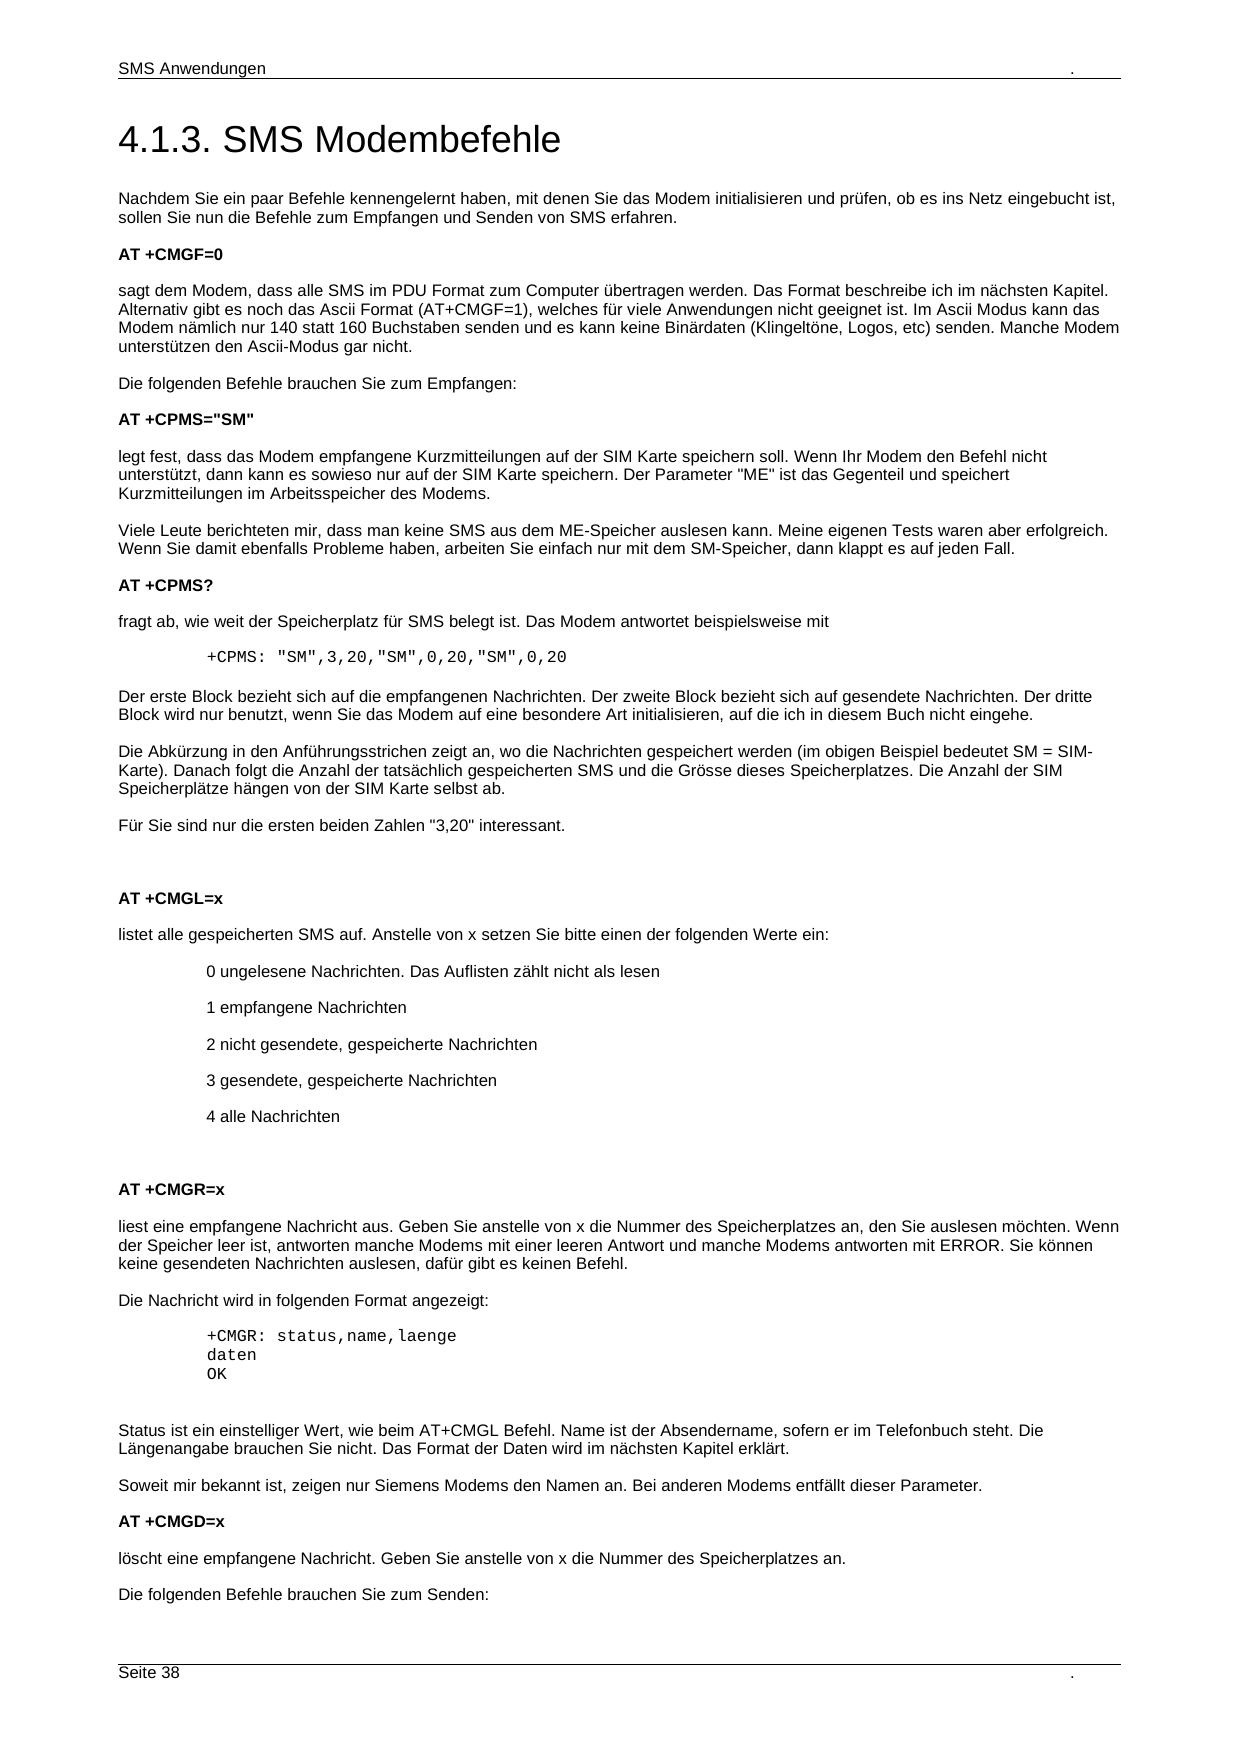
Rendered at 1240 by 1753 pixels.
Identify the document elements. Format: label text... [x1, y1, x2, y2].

text +CMGR: status,name,laenge daten OK [207, 1327, 1121, 1384]
subtitle SMS Modembefehle [118, 118, 1121, 160]
text 0 ungelesene Nachrichten. Das Auflisten zählt nicht als lesen [206, 962, 1121, 981]
text Status ist ein einstelliger Wert, wie beim AT+CMGL Befehl. Name ist der Absendername, sofern er im Telefonbuch steht. Die Längenangabe brauchen Sie nicht. Das Format der Daten wird im nächsten Kapitel erklärt. [118, 1421, 1121, 1458]
text Soweit mir bekannt ist, zeigen nur Siemens Modems den Namen an. Bei anderen Modems entfällt dieser Parameter. [118, 1476, 1121, 1495]
text fragt ab, wie weit der Speicherplatz für SMS belegt ist. Das Modem antwortet beispielsweise mit [118, 612, 1121, 631]
text legt fest, dass das Modem empfangene Kurzmitteilungen auf der SIM Karte speichern soll. Wenn Ihr Modem den Befehl nicht unterstützt, dann kann es sowieso nur auf der SIM Karte speichern. Der Parameter "ME" ist das Gegenteil und speichert Kurzmitteilungen im Arbeitsspeicher des Modems. [118, 447, 1121, 503]
text AT +CMGF=0 [118, 245, 1121, 263]
text Die folgenden Befehle brauchen Sie zum Senden: [118, 1585, 1121, 1604]
text Viele Leute berichteten mir, dass man keine SMS aus dem ME-Speicher auslesen kann. Meine eigenen Tests waren aber erfolgreich. Wenn Sie damit ebenfalls Probleme haben, arbeiten Sie einfach nur mit dem SM-Speicher, dann klappt es auf jeden Fall. [118, 521, 1121, 558]
text Die folgenden Befehle brauchen Sie zum Empfangen: [118, 374, 1121, 393]
text 1 empfangene Nachrichten [206, 998, 1121, 1017]
text löscht eine empfangene Nachricht. Geben Sie anstelle von x die Nummer des Speicherplatzes an. [118, 1549, 1121, 1568]
text sagt dem Modem, dass alle SMS im PDU Format zum Computer übertragen werden. Das Format beschreibe ich im nächsten Kapitel. Alternativ gibt es noch das Ascii Format (AT+CMGF=1), welches für viele Anwendungen nicht geeignet ist. Im Ascii Modus kann das Modem nämlich nur 140 statt 160 Buchstaben senden und es kann keine Binärdaten (Klingeltöne, Logos, etc) senden. Manche Modem unterstützen den Ascii-Modus gar nicht. [118, 281, 1121, 356]
text Die Nachricht wird in folgenden Format angezeigt: [118, 1291, 1121, 1310]
text Für Sie sind nur die ersten beiden Zahlen "3,20" interessant. [118, 816, 1121, 835]
text liest eine empfangene Nachricht aus. Geben Sie anstelle von x die Nummer des Speicherplatzes an, den Sie auslesen möchten. Wenn der Speicher leer ist, antworten manche Modems mit einer leeren Antwort und manche Modems antworten mit ERROR. Sie können keine gesendeten Nachrichten auslesen, dafür gibt es keinen Befehl. [118, 1217, 1121, 1273]
text 3 gesendete, gespeicherte Nachrichten [206, 1071, 1121, 1090]
text +CPMS: "SM",3,20,"SM",0,20,"SM",0,20 [207, 649, 1121, 668]
text Der erste Block bezieht sich auf die empfangenen Nachrichten. Der zweite Block bezieht sich auf gesendete Nachrichten. Der dritte Block wird nur benutzt, wenn Sie das Modem auf eine besondere Art initialisieren, auf die ich in diesem Buch nicht eingehe. [118, 687, 1121, 724]
text Nachdem Sie ein paar Befehle kennengelernt haben, mit denen Sie das Modem initialisieren und prüfen, ob es ins Netz eingebucht ist, sollen Sie nun die Befehle zum Empfangen und Senden von SMS erfahren. [118, 189, 1121, 227]
text AT +CMGL=x [118, 889, 1121, 908]
text AT +CMGR=x [118, 1181, 1121, 1199]
text 2 nicht gesendete, gespeicherte Nachrichten [206, 1035, 1121, 1053]
text listet alle gespeicherten SMS auf. Anstelle von x setzen Sie bitte einen der folgenden Werte ein: [118, 925, 1121, 944]
text 4 alle Nachrichten [206, 1108, 1121, 1126]
text AT +CPMS? [118, 576, 1121, 595]
text AT +CPMS="SM" [118, 410, 1121, 429]
text AT +CMGD=x [118, 1512, 1121, 1531]
text Die Abkürzung in den Anführungsstrichen zeigt an, wo die Nachrichten gespeichert werden (im obigen Beispiel bedeutet SM = SIM-Karte). Danach folgt die Anzahl der tatsächlich gespeicherten SMS und die Grösse dieses Speicherplatzes. Die Anzahl der SIM Speicherplätze hängen von der SIM Karte selbst ab. [118, 742, 1121, 798]
